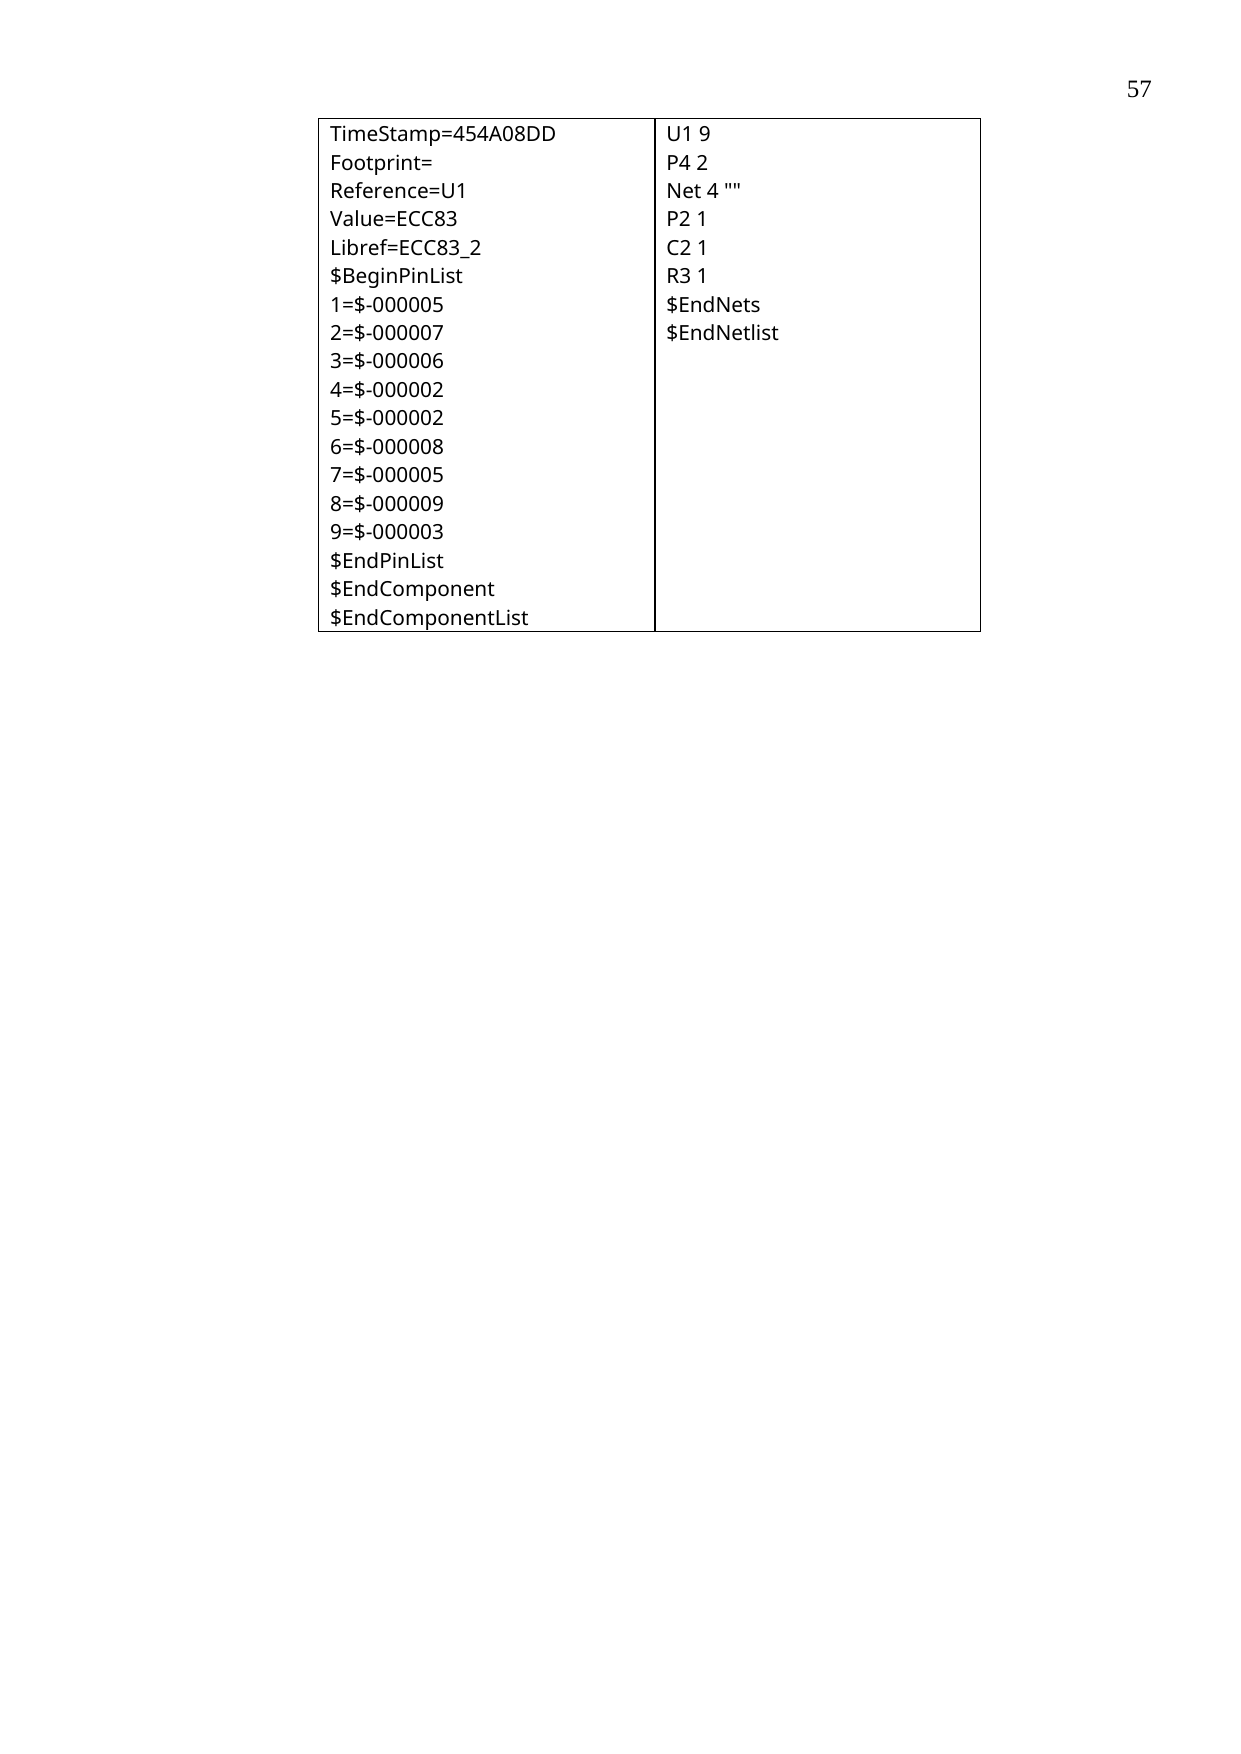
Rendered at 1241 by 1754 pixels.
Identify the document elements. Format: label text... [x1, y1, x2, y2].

table_header U1 9 P4 2 Net 4 "" P2 1 C2 1 R3 1 $EndNets $EndNetlist [656, 119, 980, 631]
table_header TimeStamp=454A08DD Footprint= Reference=U1 Value=ECC83 Libref=ECC83_2 $BeginPinList 1=$-000005 2=$-000007 3=$-000006 4=$-000002 5=$-000002 6=$-000008 7=$-000005 8=$-000009 9=$-000003 $EndPinList $EndComponent $EndComponentList [319, 119, 654, 631]
